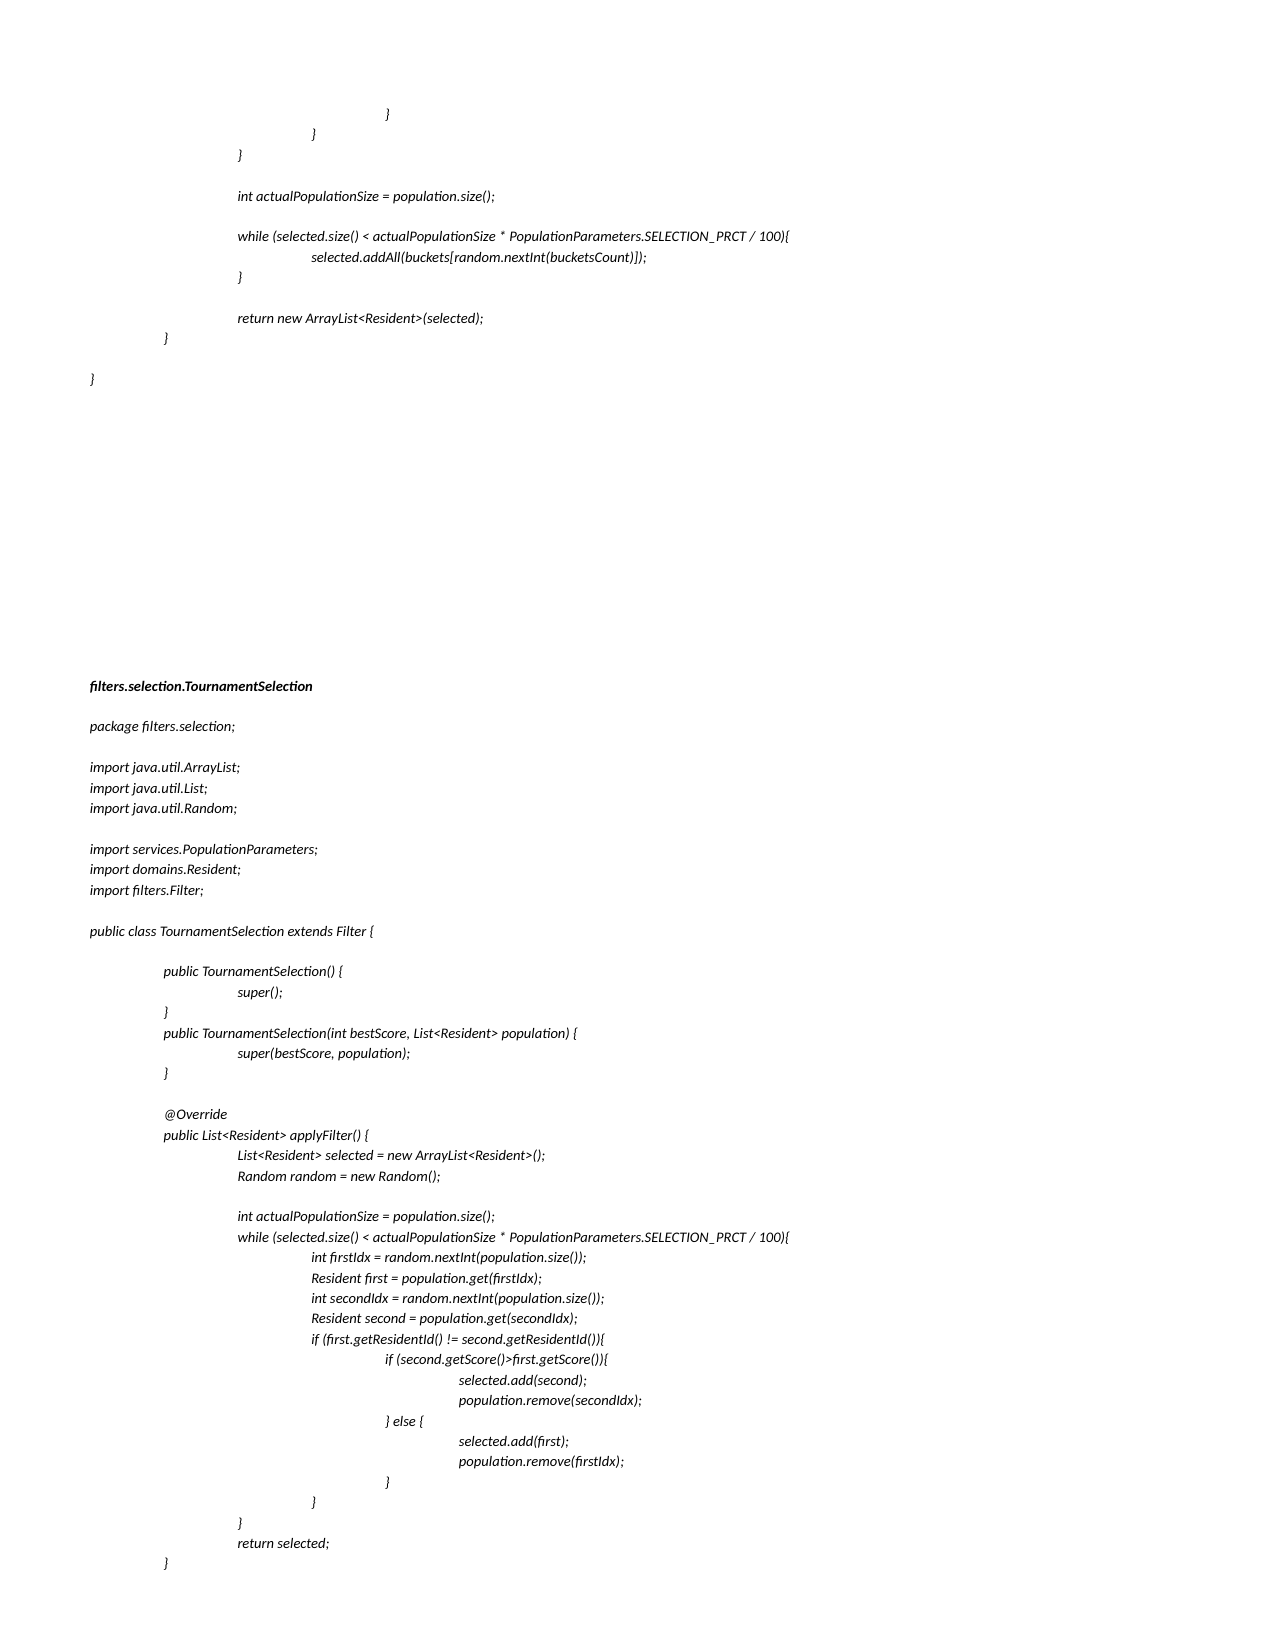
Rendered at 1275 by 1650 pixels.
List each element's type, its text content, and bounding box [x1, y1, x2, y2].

text @Override [89, 1106, 1229, 1123]
text selected.add(second); [89, 1371, 1229, 1389]
text Random random = new Random(); [89, 1167, 1229, 1184]
text import domains.Resident; [89, 861, 1229, 878]
text selected.add(first); [89, 1432, 1229, 1450]
text } else { [89, 1412, 1229, 1429]
text } [89, 105, 1229, 123]
text import java.util.List; [89, 779, 1229, 797]
text int secondIdx = random.nextInt(population.size()); [89, 1289, 1229, 1307]
text return selected; [89, 1534, 1229, 1552]
text } [89, 1473, 1229, 1491]
text public List<Resident> applyFilter() { [89, 1126, 1229, 1144]
text int firstIdx = random.nextInt(population.size()); [89, 1248, 1229, 1266]
text super(); [89, 983, 1229, 1001]
text public class TournamentSelection extends Filter { [89, 922, 1229, 939]
text } [89, 1514, 1229, 1532]
text filters.selection.TournamentSelection [89, 677, 1229, 694]
text int actualPopulationSize = population.size(); [89, 1208, 1229, 1225]
text public TournamentSelection() { [89, 963, 1229, 980]
text import filters.Filter; [89, 881, 1229, 899]
text } [89, 371, 1229, 388]
text while (selected.size() < actualPopulationSize * PopulationParameters.SELECTION_PRCT / 100){ [89, 228, 1229, 245]
text } [89, 1003, 1229, 1021]
text package filters.selection; [89, 718, 1229, 735]
text if (first.getResidentId() != second.getResidentId()){ [89, 1330, 1229, 1348]
text } [89, 1555, 1229, 1572]
text int actualPopulationSize = population.size(); [89, 187, 1229, 204]
text } [89, 1065, 1229, 1082]
text selected.addAll(buckets[random.nextInt(bucketsCount)]); [89, 248, 1229, 266]
text return new ArrayList<Resident>(selected); [89, 309, 1229, 327]
text import java.util.ArrayList; [89, 758, 1229, 776]
text import services.PopulationParameters; [89, 840, 1229, 858]
text super(bestScore, population); [89, 1044, 1229, 1062]
text } [89, 126, 1229, 143]
text population.remove(firstIdx); [89, 1453, 1229, 1470]
text public TournamentSelection(int bestScore, List<Resident> population) { [89, 1024, 1229, 1042]
text } [89, 146, 1229, 164]
text population.remove(secondIdx); [89, 1391, 1229, 1409]
text Resident first = population.get(firstIdx); [89, 1269, 1229, 1287]
text while (selected.size() < actualPopulationSize * PopulationParameters.SELECTION_PRCT / 100){ [89, 1228, 1229, 1246]
text } [89, 330, 1229, 347]
text import java.util.Random; [89, 799, 1229, 817]
text } [89, 268, 1229, 286]
text if (second.getScore()>first.getScore()){ [89, 1351, 1229, 1368]
text List<Resident> selected = new ArrayList<Resident>(); [89, 1146, 1229, 1164]
text Resident second = population.get(secondIdx); [89, 1310, 1229, 1327]
text } [89, 1493, 1229, 1511]
